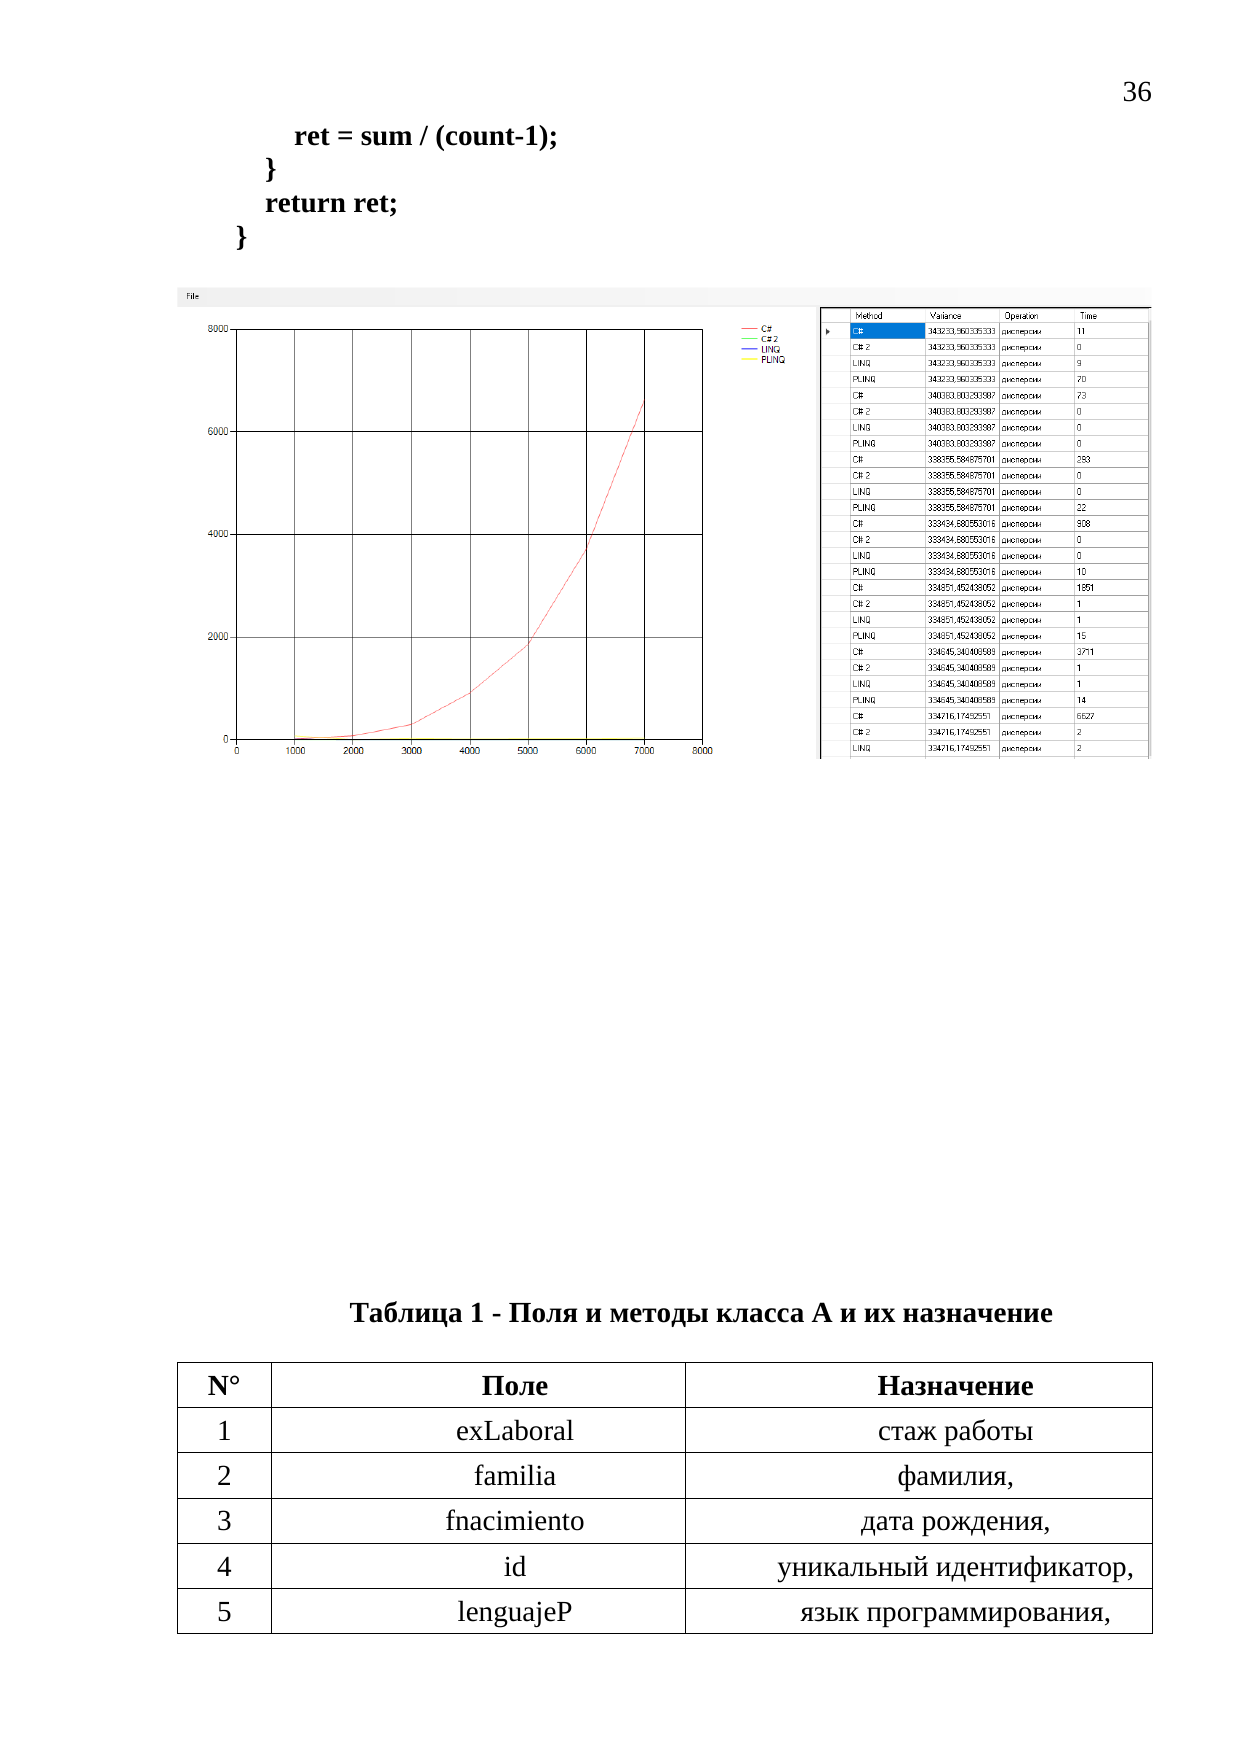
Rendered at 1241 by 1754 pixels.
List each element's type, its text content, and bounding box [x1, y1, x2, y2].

table_header Назначение [686, 1363, 1152, 1407]
table_cell 3 [178, 1499, 271, 1543]
text ret = sum / (count-1); [177, 118, 1152, 152]
table_header Поле [272, 1363, 685, 1407]
table_cell фамилия, [686, 1453, 1152, 1497]
table_cell familia [272, 1453, 685, 1497]
table_cell уникальный идентификатор, [686, 1544, 1152, 1588]
table_cell id [272, 1544, 685, 1588]
table_cell 1 [178, 1408, 271, 1452]
picture [177, 285, 1152, 759]
text } [177, 152, 1152, 185]
table_cell exLaboral [272, 1408, 685, 1452]
table_cell язык программирования, [686, 1589, 1152, 1633]
table_cell стаж работы [686, 1408, 1152, 1452]
table_cell lenguajeP [272, 1589, 685, 1633]
text return ret; [177, 185, 1152, 219]
table_cell 2 [178, 1453, 271, 1497]
table_cell дата рождения, [686, 1499, 1152, 1543]
table_header N° [178, 1363, 271, 1407]
table_cell 5 [178, 1589, 271, 1633]
table_cell fnacimiento [272, 1499, 685, 1543]
text Таблица 1 - Поля и методы класса А и их назначение [177, 1295, 1152, 1328]
table_cell 4 [178, 1544, 271, 1588]
text } [177, 219, 1152, 252]
